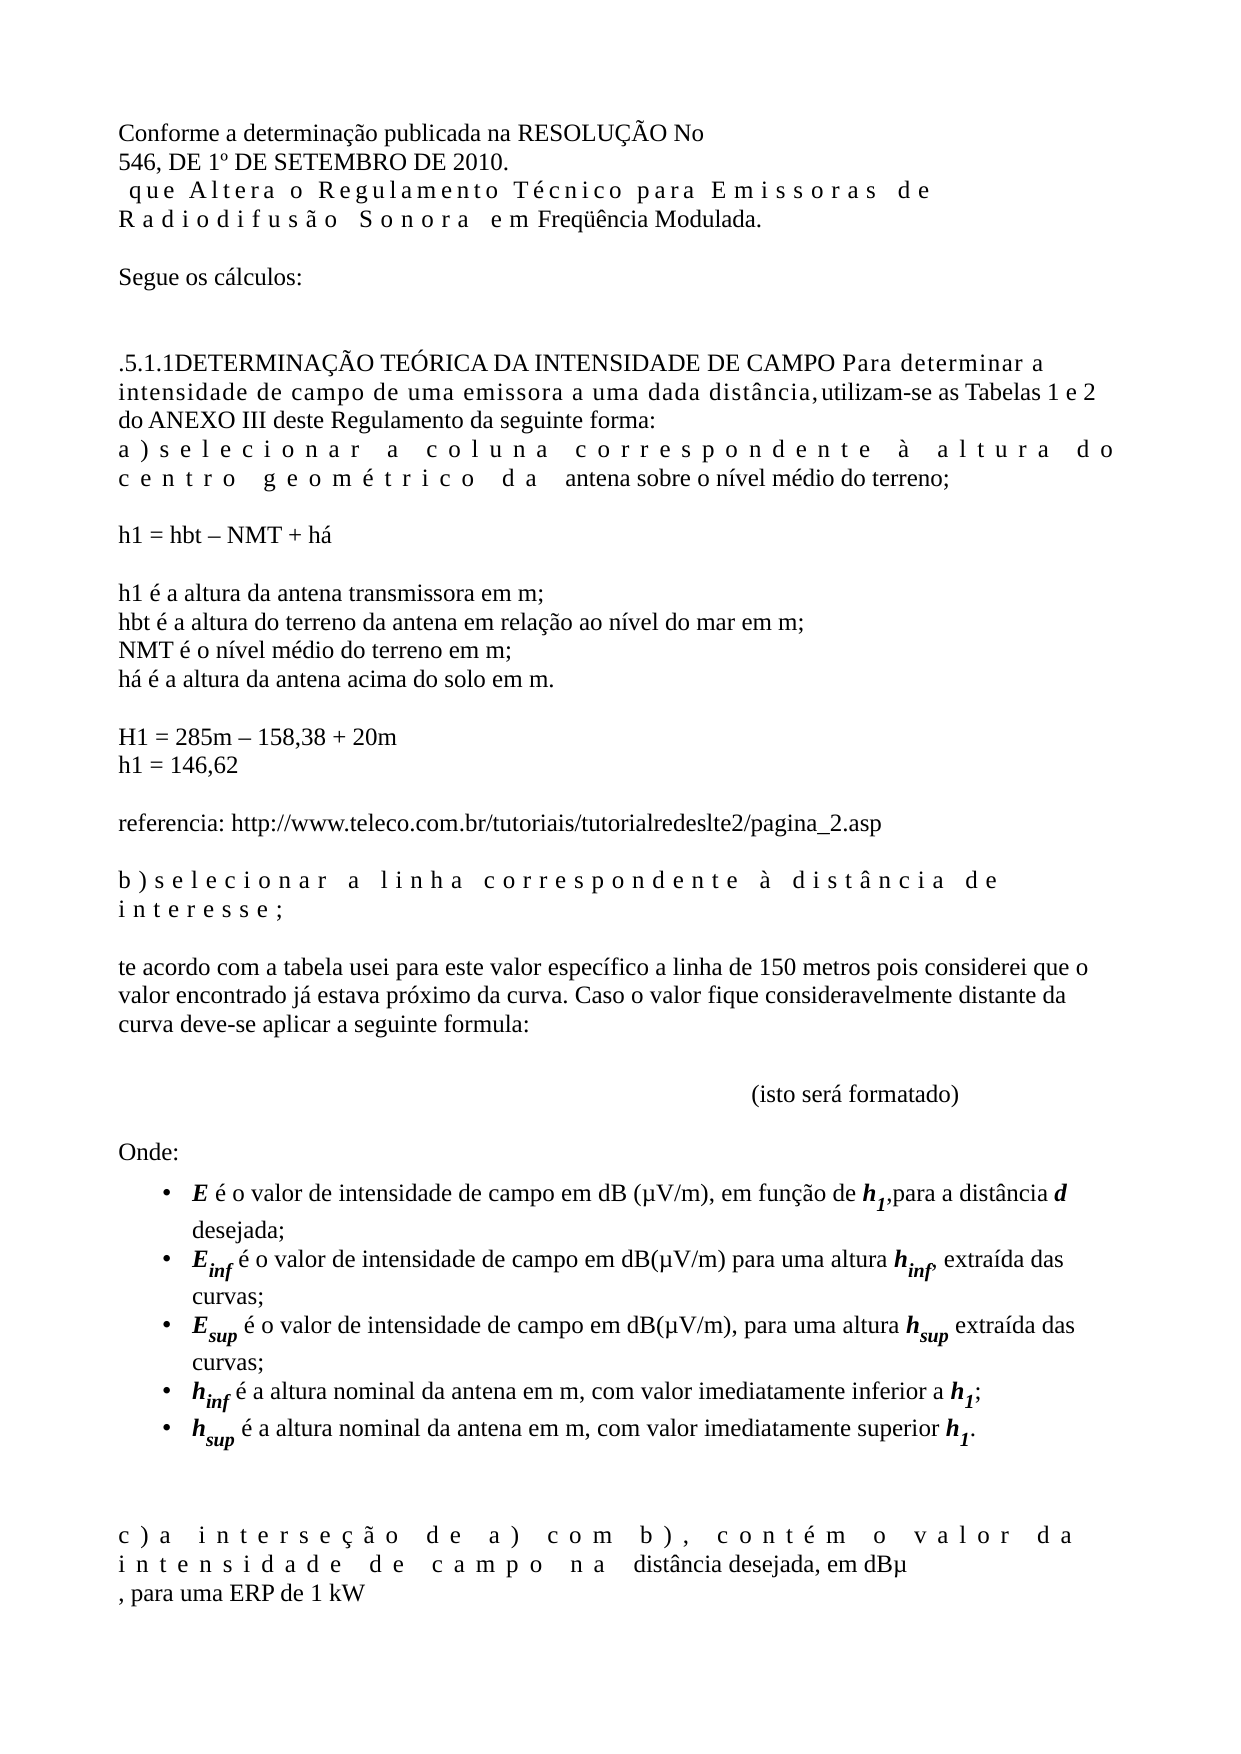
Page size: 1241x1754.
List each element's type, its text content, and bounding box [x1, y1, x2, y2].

text H1 = 285m – 158,38 + 20m [118, 722, 1122, 751]
text .5.1.1DETERMINAÇÃO TEÓRICA DA INTENSIDADE DE CAMPO Para determinar a intensidade de campo de uma emissora a uma dada distância,utilizam-se as Tabelas 1 e 2 do ANEXO III deste Regulamento da seguinte forma: [118, 348, 1122, 434]
text h1 = hbt – NMT + há [118, 521, 1122, 549]
text , para uma ERP de 1 kW [118, 1578, 1122, 1607]
list hinf é a altura nominal da antena em m, com valor imediatamente inferior a h1; [162, 1376, 1122, 1413]
text há é a altura da antena acima do solo em m. [118, 664, 1122, 693]
text 546, DE 1º DE SETEMBRO DE 2010. [118, 147, 1122, 176]
text hbt é a altura do terreno da antena em relação ao nível do mar em m; [118, 607, 1122, 636]
text (isto será formatado) [118, 1067, 1122, 1108]
text referencia: http://www.teleco.com.br/tutoriais/tutorialredeslte2/pagina_2.asp [118, 808, 1122, 837]
text NMT é o nível médio do terreno em m; [118, 636, 1122, 664]
text b)selecionar a linha correspondente à distância de interesse; [118, 866, 1122, 923]
text que Altera o Regulamento Técnico para Emissoras de Radiodifusão Sonora emFreqüência Modulada. [118, 176, 1122, 233]
list hsup é a altura nominal da antena em m, com valor imediatamente superior h1. [162, 1413, 1122, 1450]
text Onde: [118, 1137, 1122, 1166]
text Conforme a determinação publicada na RESOLUÇÃO No [118, 118, 1122, 147]
text a)selecionar a coluna correspondente à altura do centro geométrico da antena sobre o nível médio do terreno; [118, 434, 1122, 492]
text h1 = 146,62 [118, 751, 1122, 779]
list Esup é o valor de intensidade de campo em dB(µV/m), para uma altura hsup extraída das curvas; [162, 1310, 1122, 1376]
text h1 é a altura da antena transmissora em m; [118, 578, 1122, 607]
text te acordo com a tabela usei para este valor específico a linha de 150 metros pois considerei que o valor encontrado já estava próximo da curva. Caso o valor fique consideravelmente distante da curva deve-se aplicar a seguinte formula: [118, 952, 1122, 1038]
list E é o valor de intensidade de campo em dB (µV/m), em função de h1,para a distância d desejada; [162, 1178, 1122, 1244]
text Segue os cálculos: [118, 262, 1122, 291]
list Einf é o valor de intensidade de campo em dB(µV/m) para uma altura hinf, extraída das curvas; [162, 1244, 1122, 1310]
text c)a interseção de a) com b), contém o valor da intensidade de campo na distância desejada, em dBµ [118, 1520, 1122, 1578]
